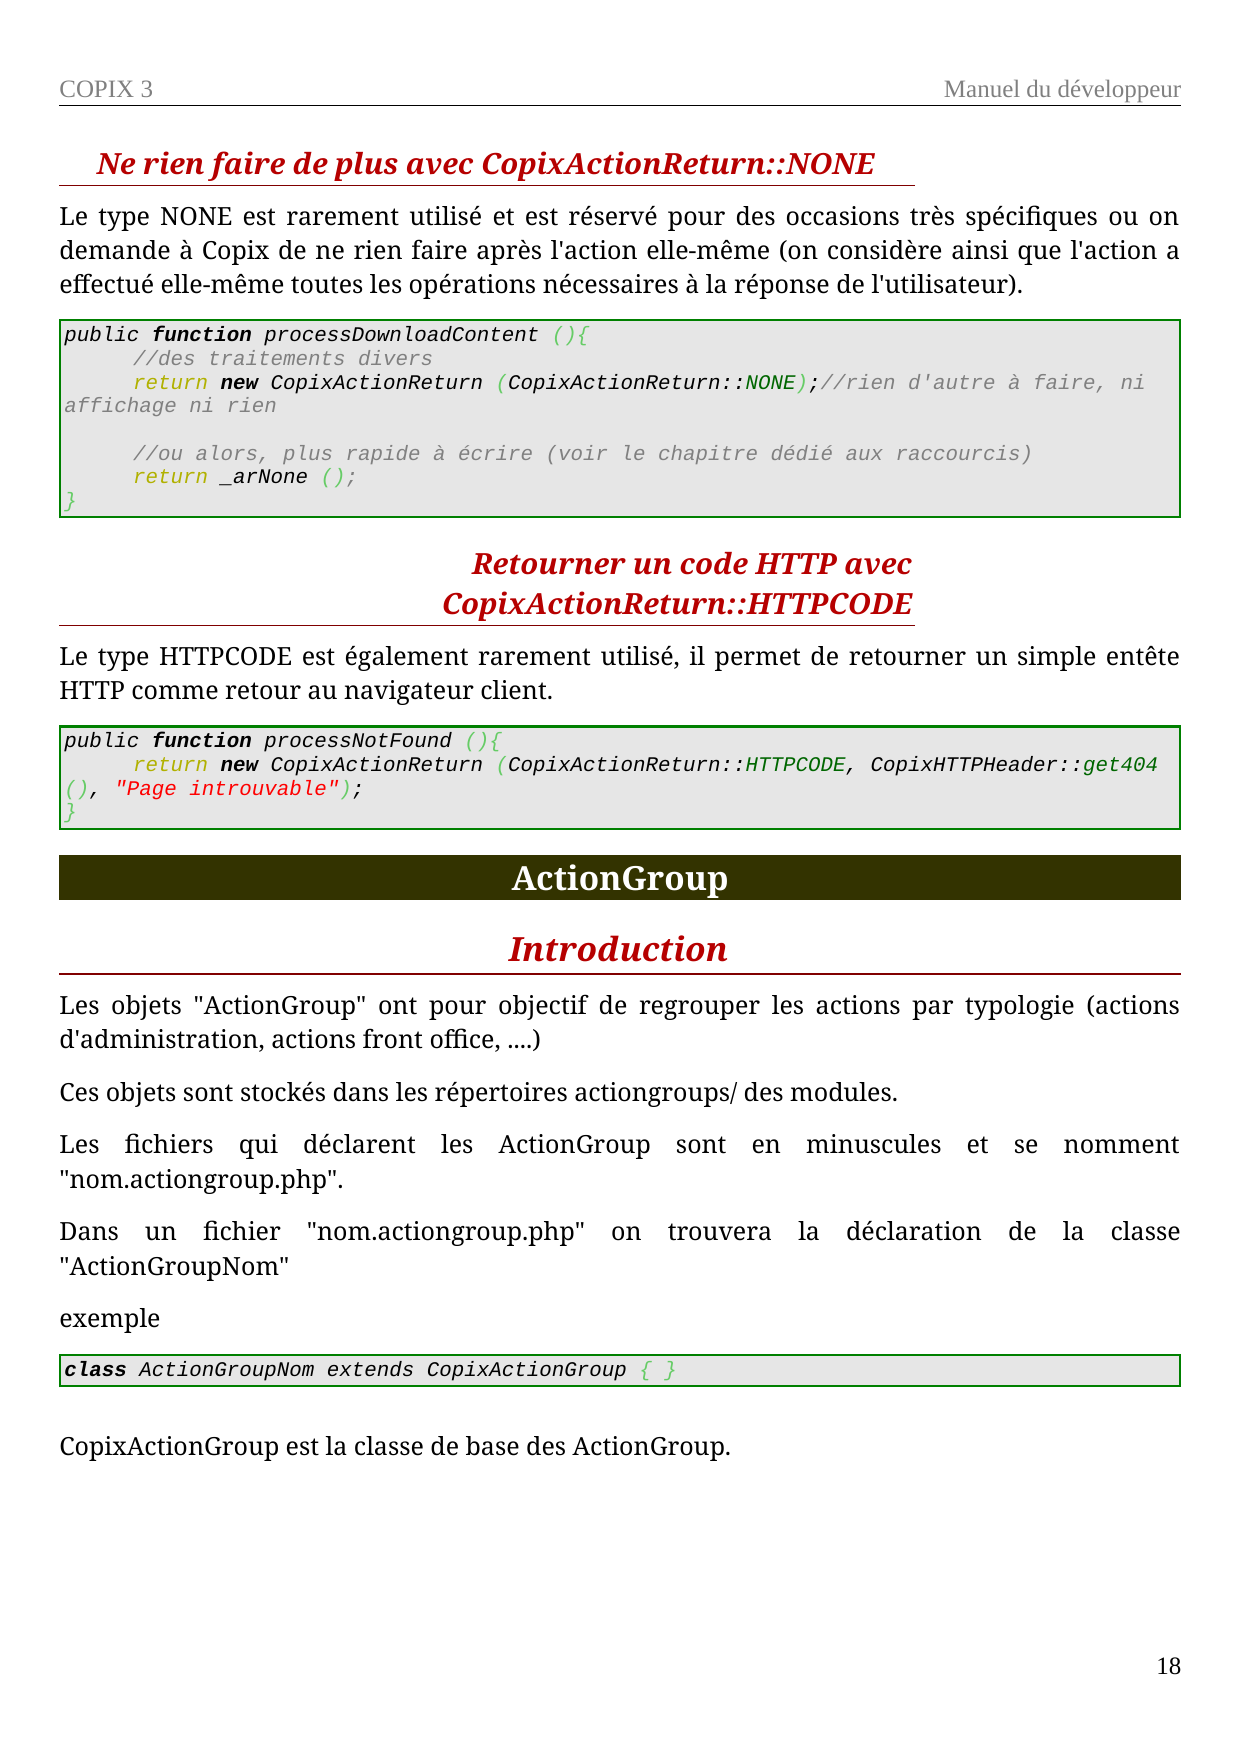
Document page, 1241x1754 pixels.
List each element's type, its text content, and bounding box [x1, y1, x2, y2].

text Dans un fichier "nom.actiongroup.php" on trouvera la déclaration de la classe "ActionGroupNom" [59, 1214, 1181, 1282]
text exemple [59, 1301, 1181, 1335]
text Les fichiers qui déclarent les ActionGroup sont en minuscules et se nomment "nom.actiongroup.php". [59, 1127, 1181, 1195]
text return _arNone (); [61, 461, 1179, 485]
text //ou alors, plus rapide à écrire (voir le chapitre dédié aux raccourcis) [61, 438, 1179, 461]
text Ces objets sont stockés dans les répertoires actiongroups/ des modules. [59, 1074, 1181, 1108]
text } [61, 796, 1179, 828]
subtitle ActionGroup [59, 855, 1181, 900]
subtitle Ne rien faire de plus avec CopixActionReturn::NONE [59, 143, 915, 185]
text return new CopixActionReturn (CopixActionReturn::NONE);//rien d'autre à faire, ni affichage ni rien [61, 367, 1179, 414]
text public function processNotFound (){ [61, 728, 1179, 749]
text Le type HTTPCODE est également rarement utilisé, il permet de retourner un simple entête HTTP comme retour au navigateur client. [59, 638, 1181, 707]
text Le type NONE est rarement utilisé et est réservé pour des occasions très spécifiques ou on demande à Copix de ne rien faire après l'action elle-même (on considère ainsi que l'action a effectué elle-même toutes les opérations nécessaires à la réponse de l'utilisateur). [59, 198, 1181, 301]
text Les objets "ActionGroup" ont pour objectif de regrouper les actions par typologie (actions d'administration, actions front office, ....) [59, 987, 1181, 1056]
text public function processDownloadContent (){ [61, 321, 1179, 343]
text CopixActionGroup est la classe de base des ActionGroup. [59, 1428, 1181, 1462]
subtitle Retourner un code HTTP avec CopixActionReturn::HTTPCODE [59, 543, 915, 625]
text class ActionGroupNom extends CopixActionGroup { } [61, 1356, 1179, 1385]
text //des traitements divers [61, 343, 1179, 367]
subtitle Introduction [59, 925, 1181, 973]
text return new CopixActionReturn (CopixActionReturn::HTTPCODE, CopixHTTPHeader::get404 (), "Page introuvable"); [61, 749, 1179, 796]
text } [61, 485, 1179, 516]
